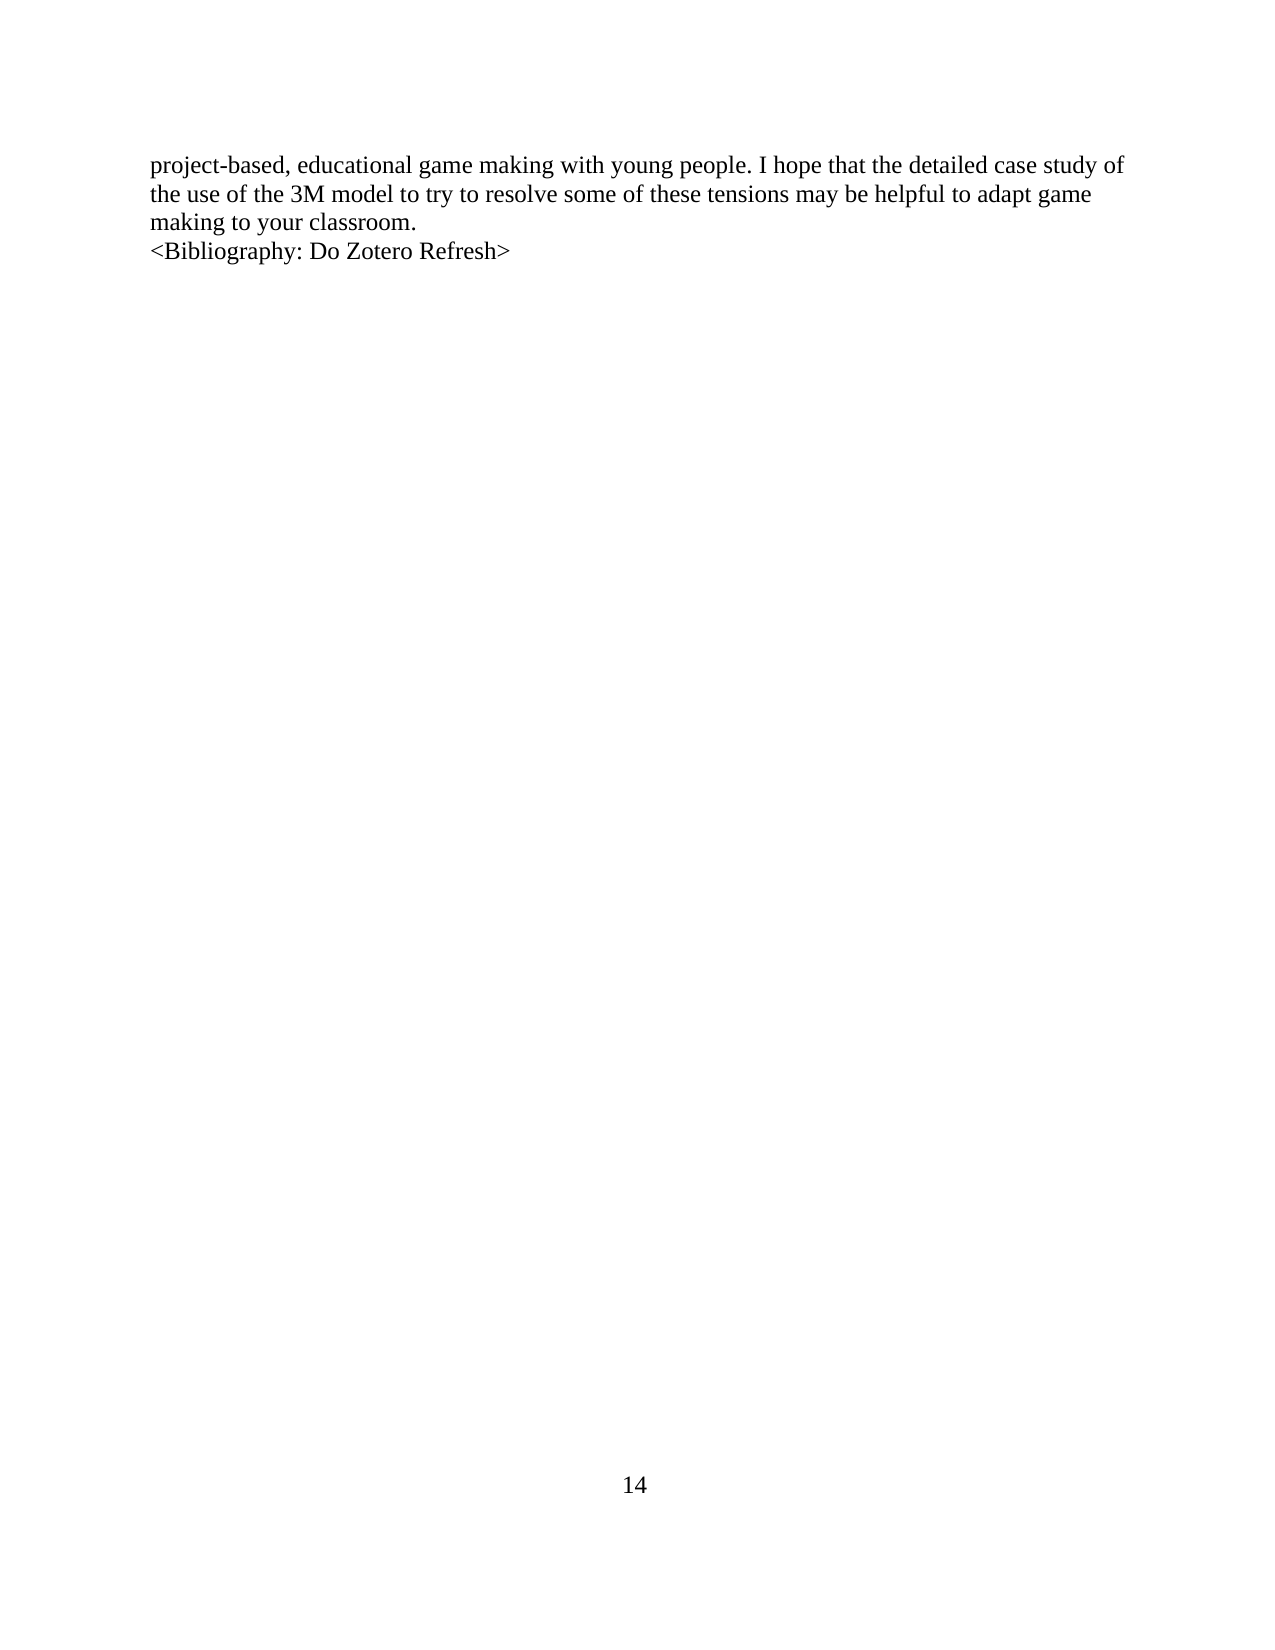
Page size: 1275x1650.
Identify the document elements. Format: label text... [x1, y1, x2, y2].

text <Bibliography: Do Zotero Refresh> [150, 236, 1125, 265]
text project-based, educational game making with young people. I hope that the detailed case study of the use of the 3M model to try to resolve some of these tensions may be helpful to adapt game making to your classroom. [150, 150, 1125, 236]
